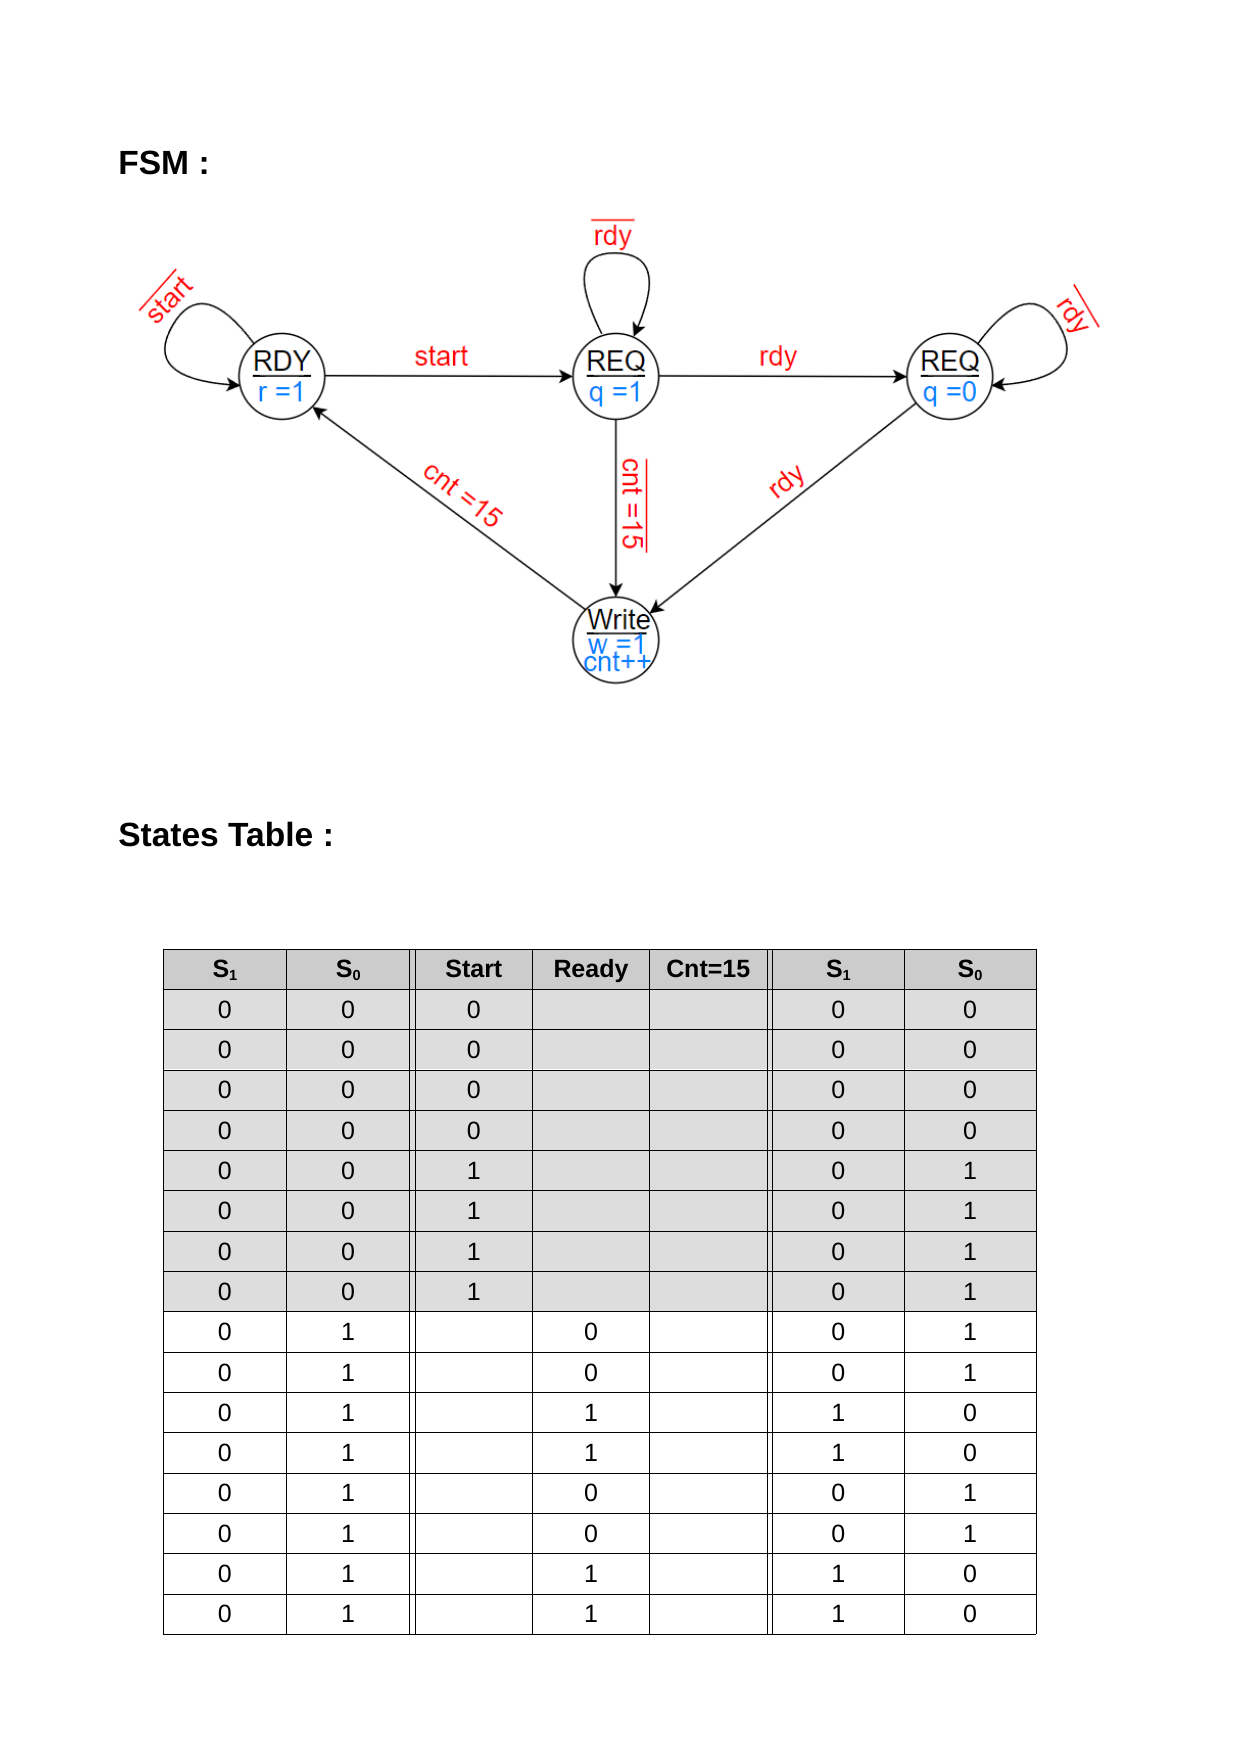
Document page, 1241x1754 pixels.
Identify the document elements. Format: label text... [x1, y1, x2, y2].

table_cell [650, 1071, 767, 1110]
table_cell [650, 1514, 767, 1553]
table_cell [410, 1474, 415, 1513]
table_cell [768, 1030, 772, 1069]
table_cell 1 [416, 1151, 532, 1190]
table_cell 0 [416, 990, 532, 1029]
table_cell [650, 1595, 767, 1634]
table_cell 0 [533, 1514, 649, 1553]
table_cell [533, 1232, 649, 1271]
table_cell 0 [773, 1474, 904, 1513]
table_cell 1 [287, 1554, 409, 1593]
table_cell 0 [164, 1151, 286, 1190]
table_header Cnt=15 [650, 950, 767, 989]
table_cell [416, 1353, 532, 1392]
table_header S1 [164, 950, 286, 989]
table_header [768, 950, 772, 989]
table_cell 0 [905, 1071, 1036, 1110]
table_cell [410, 1030, 415, 1069]
table_cell 0 [164, 1272, 286, 1311]
table_cell 1 [773, 1433, 904, 1473]
table_cell [650, 1111, 767, 1150]
table_cell [533, 1272, 649, 1311]
table_cell 0 [416, 1111, 532, 1150]
table_cell [416, 1474, 532, 1513]
table_cell [533, 1191, 649, 1231]
picture [118, 194, 1123, 708]
table_cell [416, 1514, 532, 1553]
table_cell [650, 1272, 767, 1311]
table_cell [410, 1514, 415, 1553]
table_cell [768, 1595, 772, 1634]
table_cell 0 [164, 1191, 286, 1231]
table_cell 1 [287, 1312, 409, 1352]
table_cell [410, 1312, 415, 1352]
table_cell 1 [416, 1272, 532, 1311]
table_cell 1 [905, 1232, 1036, 1271]
table_cell [416, 1433, 532, 1473]
table_header [410, 950, 415, 989]
table_cell [768, 1514, 772, 1553]
table_cell 0 [287, 990, 409, 1029]
table_cell [533, 1111, 649, 1150]
table_cell [650, 1393, 767, 1432]
table_cell 0 [287, 1272, 409, 1311]
table_cell 0 [164, 1111, 286, 1150]
table_cell 1 [416, 1191, 532, 1231]
table_cell [533, 1071, 649, 1110]
table_cell [650, 1353, 767, 1392]
table_cell [768, 1312, 772, 1352]
table_cell 1 [773, 1554, 904, 1593]
table_cell 0 [164, 1232, 286, 1271]
table_cell 0 [287, 1151, 409, 1190]
table_cell 0 [773, 990, 904, 1029]
table_header Ready [533, 950, 649, 989]
table_cell [650, 1554, 767, 1593]
table_cell [768, 1071, 772, 1110]
table_cell 0 [773, 1030, 904, 1069]
table_cell 0 [905, 1393, 1036, 1432]
table_cell 1 [533, 1433, 649, 1473]
table_cell [650, 990, 767, 1029]
table_cell [768, 1554, 772, 1593]
table_cell 0 [773, 1272, 904, 1311]
table_cell 0 [164, 1312, 286, 1352]
table_header Start [416, 950, 532, 989]
table_cell 0 [773, 1232, 904, 1271]
table_cell 1 [905, 1514, 1036, 1553]
table_cell [410, 1232, 415, 1271]
table_cell [410, 1554, 415, 1593]
table_cell [768, 1353, 772, 1392]
table_cell 0 [164, 1595, 286, 1634]
table_cell 0 [287, 1030, 409, 1069]
table_cell 1 [905, 1312, 1036, 1352]
table_cell 0 [164, 1433, 286, 1473]
table_cell 0 [416, 1071, 532, 1110]
table_cell [410, 1272, 415, 1311]
table_cell 0 [773, 1312, 904, 1352]
table_cell [768, 990, 772, 1029]
table_cell 0 [773, 1071, 904, 1110]
table_cell [650, 1151, 767, 1190]
table_cell 1 [773, 1595, 904, 1634]
table_cell [650, 1030, 767, 1069]
table_cell 1 [533, 1595, 649, 1634]
table_cell [416, 1595, 532, 1634]
table_header S0 [287, 950, 409, 989]
table_cell [768, 1474, 772, 1513]
table_cell 0 [533, 1353, 649, 1392]
table_cell 1 [905, 1191, 1036, 1231]
table_cell 1 [905, 1151, 1036, 1190]
table_cell [768, 1151, 772, 1190]
table_cell [768, 1111, 772, 1150]
table_cell 0 [905, 1595, 1036, 1634]
table_cell 1 [287, 1433, 409, 1473]
table_cell [768, 1393, 772, 1432]
table_cell 1 [533, 1554, 649, 1593]
table_cell 0 [533, 1312, 649, 1352]
table_cell 1 [533, 1393, 649, 1432]
table_cell [410, 1433, 415, 1473]
table_cell [650, 1433, 767, 1473]
table_cell [410, 1071, 415, 1110]
table_cell 0 [164, 1554, 286, 1593]
table_cell 0 [164, 1514, 286, 1553]
table_cell 0 [164, 1393, 286, 1432]
table_cell [768, 1433, 772, 1473]
table_cell [650, 1232, 767, 1271]
table_cell [410, 990, 415, 1029]
table_cell [416, 1312, 532, 1352]
table_cell 0 [287, 1232, 409, 1271]
table_cell 0 [773, 1151, 904, 1190]
table_cell [650, 1312, 767, 1352]
table_cell 0 [773, 1191, 904, 1231]
table_cell [410, 1191, 415, 1231]
table_cell [410, 1393, 415, 1432]
table_cell [410, 1111, 415, 1150]
table_header S1 [773, 950, 904, 989]
table_cell 1 [287, 1474, 409, 1513]
table_cell 1 [287, 1393, 409, 1432]
table_cell 1 [905, 1272, 1036, 1311]
table_cell 0 [773, 1353, 904, 1392]
table_cell [410, 1353, 415, 1392]
table_cell 1 [287, 1595, 409, 1634]
table_cell 1 [905, 1353, 1036, 1392]
table_cell 0 [905, 1554, 1036, 1593]
table_cell 0 [287, 1071, 409, 1110]
table_cell 0 [773, 1111, 904, 1150]
table_cell 0 [905, 990, 1036, 1029]
table_cell 0 [287, 1111, 409, 1150]
table_cell 0 [164, 1030, 286, 1069]
table_cell 0 [164, 990, 286, 1029]
table_cell 1 [287, 1353, 409, 1392]
table_cell 1 [773, 1393, 904, 1432]
table_cell [416, 1554, 532, 1593]
table_cell 0 [164, 1474, 286, 1513]
table_cell 0 [905, 1030, 1036, 1069]
table_cell 0 [287, 1191, 409, 1231]
subtitle FSM : [118, 143, 1122, 182]
table_cell [416, 1393, 532, 1432]
table_header S0 [905, 950, 1036, 989]
table_cell 0 [533, 1474, 649, 1513]
table_cell 1 [416, 1232, 532, 1271]
table_cell [768, 1272, 772, 1311]
subtitle States Table : [118, 815, 1122, 853]
table_cell [410, 1595, 415, 1634]
table_cell 0 [905, 1111, 1036, 1150]
table_cell 0 [416, 1030, 532, 1069]
table_cell 0 [164, 1071, 286, 1110]
table_cell 0 [773, 1514, 904, 1553]
table_cell [533, 990, 649, 1029]
table_cell 0 [905, 1433, 1036, 1473]
table_cell [650, 1191, 767, 1231]
table_cell [410, 1151, 415, 1190]
table_cell [768, 1232, 772, 1271]
table_cell [768, 1191, 772, 1231]
table_cell 1 [287, 1514, 409, 1553]
table_cell [533, 1030, 649, 1069]
table_cell [533, 1151, 649, 1190]
table_cell [650, 1474, 767, 1513]
table_cell 0 [164, 1353, 286, 1392]
table_cell 1 [905, 1474, 1036, 1513]
